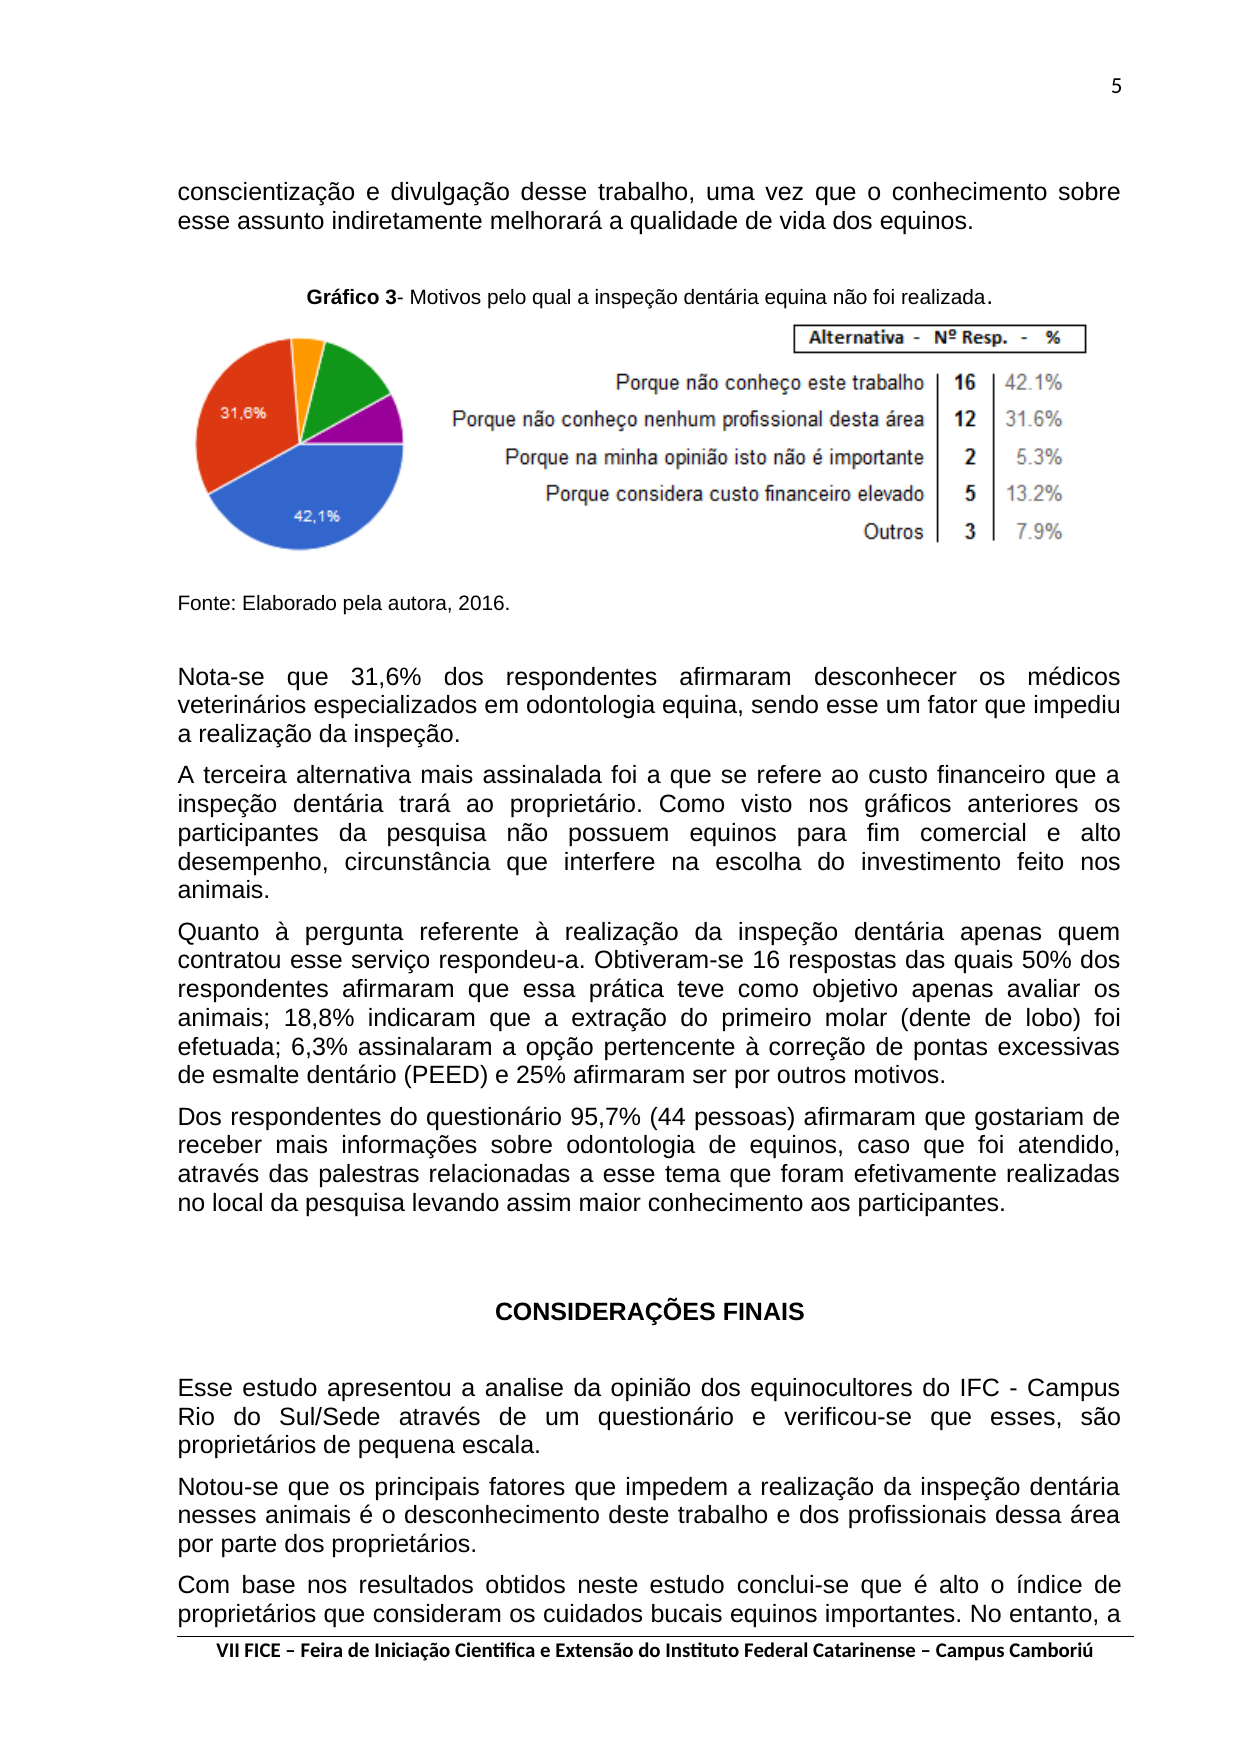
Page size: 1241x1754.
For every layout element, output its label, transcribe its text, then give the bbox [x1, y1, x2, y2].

text Dos respondentes do questionário 95,7% (44 pessoas) afirmaram que gostariam de receber mais informações sobre odontologia de equinos, caso que foi atendido, através das palestras relacionadas a esse tema que foram efetivamente realizadas no local da pesquisa levando assim maior conhecimento aos participantes. [177, 1102, 1122, 1217]
text CONSIDERAÇÕES FINAIS [177, 1297, 1122, 1326]
text Com base nos resultados obtidos neste estudo conclui-se que é alto o índice de proprietários que consideram os cuidados bucais equinos importantes. No entanto, a [177, 1570, 1122, 1628]
text Notou-se que os principais fatores que impedem a realização da inspeção dentária nesses animais é o desconhecimento deste trabalho e dos profissionais dessa área por parte dos proprietários. [177, 1471, 1122, 1558]
text A terceira alternativa mais assinalada foi a que se refere ao custo financeiro que a inspeção dentária trará ao proprietário. Como visto nos gráficos anteriores os participantes da pesquisa não possuem equinos para fim comercial e alto desempenho, circunstância que interfere na escolha do investimento feito nos animais. [177, 761, 1122, 904]
text conscientização e divulgação desse trabalho, uma vez que o conhecimento sobre esse assunto indiretamente melhorará a qualidade de vida dos equinos. [177, 177, 1122, 235]
text Quanto à pergunta referente à realização da inspeção dentária apenas quem contratou esse serviço respondeu-a. Obtiveram-se 16 respostas das quais 50% dos respondentes afirmaram que essa prática teve como objetivo apenas avaliar os animais; 18,8% indicaram que a extração do primeiro molar (dente de lobo) foi efetuada; 6,3% assinalaram a opção pertencente à correção de pontas excessivas de esmalte dentário (PEED) e 25% afirmaram ser por outros motivos. [177, 917, 1122, 1089]
text Nota-se que 31,6% dos respondentes afirmaram desconhecer os médicos veterinários especializados em odontologia equina, sendo esse um fator que impediu a realização da inspeção. [177, 662, 1122, 748]
text Fonte: Elaborado pela autora, 2016. [177, 591, 1122, 615]
text Gráfico 3- Motivos pelo qual a inspeção dentária equina não foi realizada. [177, 281, 1122, 310]
text Esse estudo apresentou a analise da opinião dos equinocultores do IFC - Campus Rio do Sul/Sede através de um questionário e verificou-se que esses, são proprietários de pequena escala. [177, 1373, 1122, 1459]
